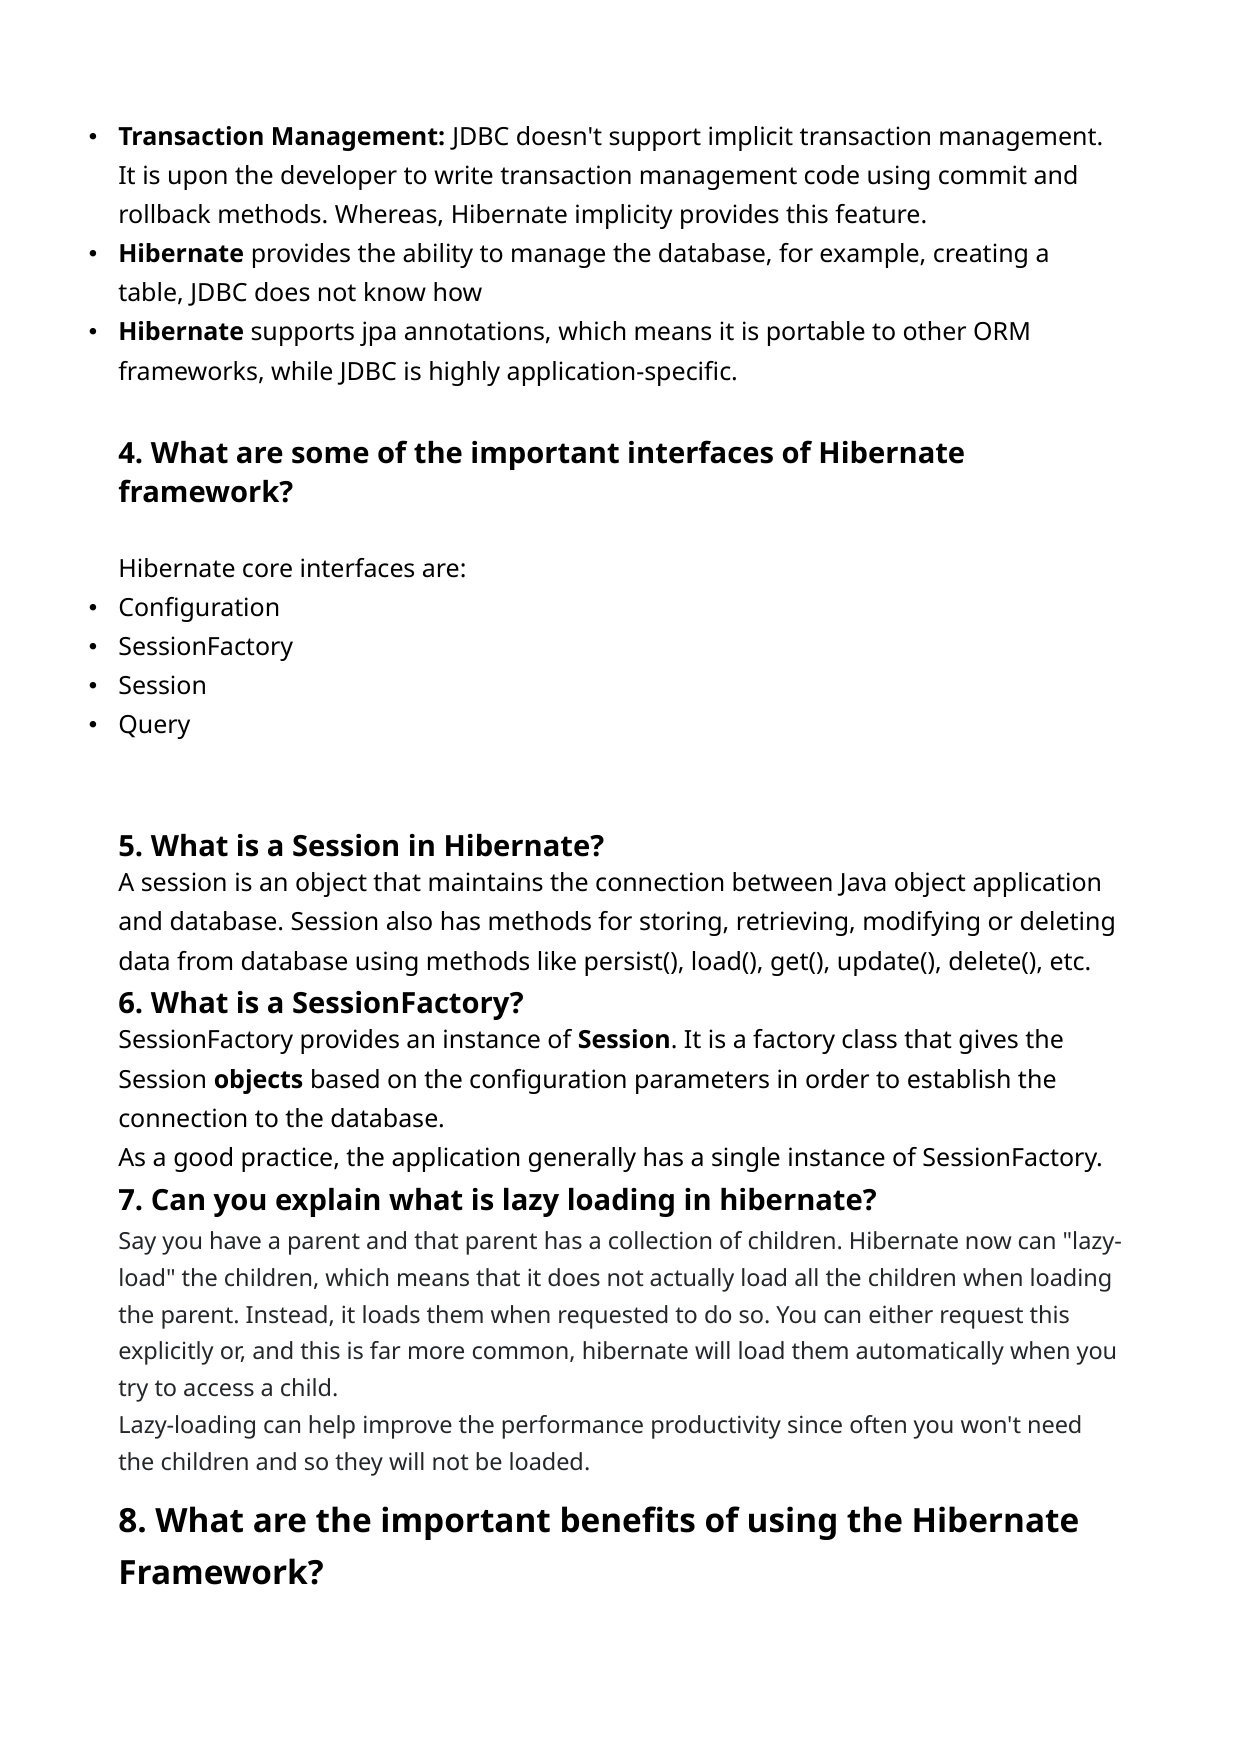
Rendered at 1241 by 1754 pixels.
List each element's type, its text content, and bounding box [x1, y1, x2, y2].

subtitle 4. What are some of the important interfaces of Hibernate framework? [118, 432, 1122, 511]
list Hibernate provides the ability to manage the database, for example, creating a table, JDBC does not know how [118, 236, 1122, 309]
list Session [118, 668, 1122, 702]
text 7. Can you explain what is lazy loading in hibernate? [118, 1179, 1122, 1218]
subtitle 5. What is a Session in Hibernate? [118, 825, 1122, 865]
list Configuration [118, 590, 1122, 624]
text Say you have a parent and that parent has a collection of children. Hibernate now can "lazy-load" the children, which means that it does not actually load all the children when loading the parent. Instead, it loads them when requested to do so. You can either request this explicitly or, and this is far more common, hibernate will load them automatically when you try to access a child. [118, 1224, 1122, 1403]
list SessionFactory [118, 629, 1122, 663]
text A session is an object that maintains the connection between Java object application and database. Session also has methods for storing, retrieving, modifying or deleting data from database using methods like persist(), load(), get(), update(), delete(), etc. [118, 865, 1122, 977]
list Hibernate supports jpa annotations, which means it is portable to other ORM frameworks, while JDBC is highly application-specific. [118, 314, 1122, 387]
list Query [118, 707, 1122, 741]
text 8. What are the important benefits of using the Hibernate Framework? [118, 1496, 1122, 1594]
text Lazy-loading can help improve the performance productivity since often you won't need the children and so they will not be loaded. [118, 1408, 1122, 1477]
text Hibernate core interfaces are: [118, 551, 1122, 584]
text SessionFactory provides an instance of Session. It is a factory class that gives the Session objects based on the configuration parameters in order to establish the connection to the database. As a good practice, the application generally has a single instance of SessionFactory. [118, 1022, 1122, 1174]
subtitle 6. What is a SessionFactory? [118, 982, 1122, 1022]
list Transaction Management: JDBC doesn't support implicit transaction management. It is upon the developer to write transaction management code using commit and rollback methods. Whereas, Hibernate implicity provides this feature. [118, 118, 1122, 231]
